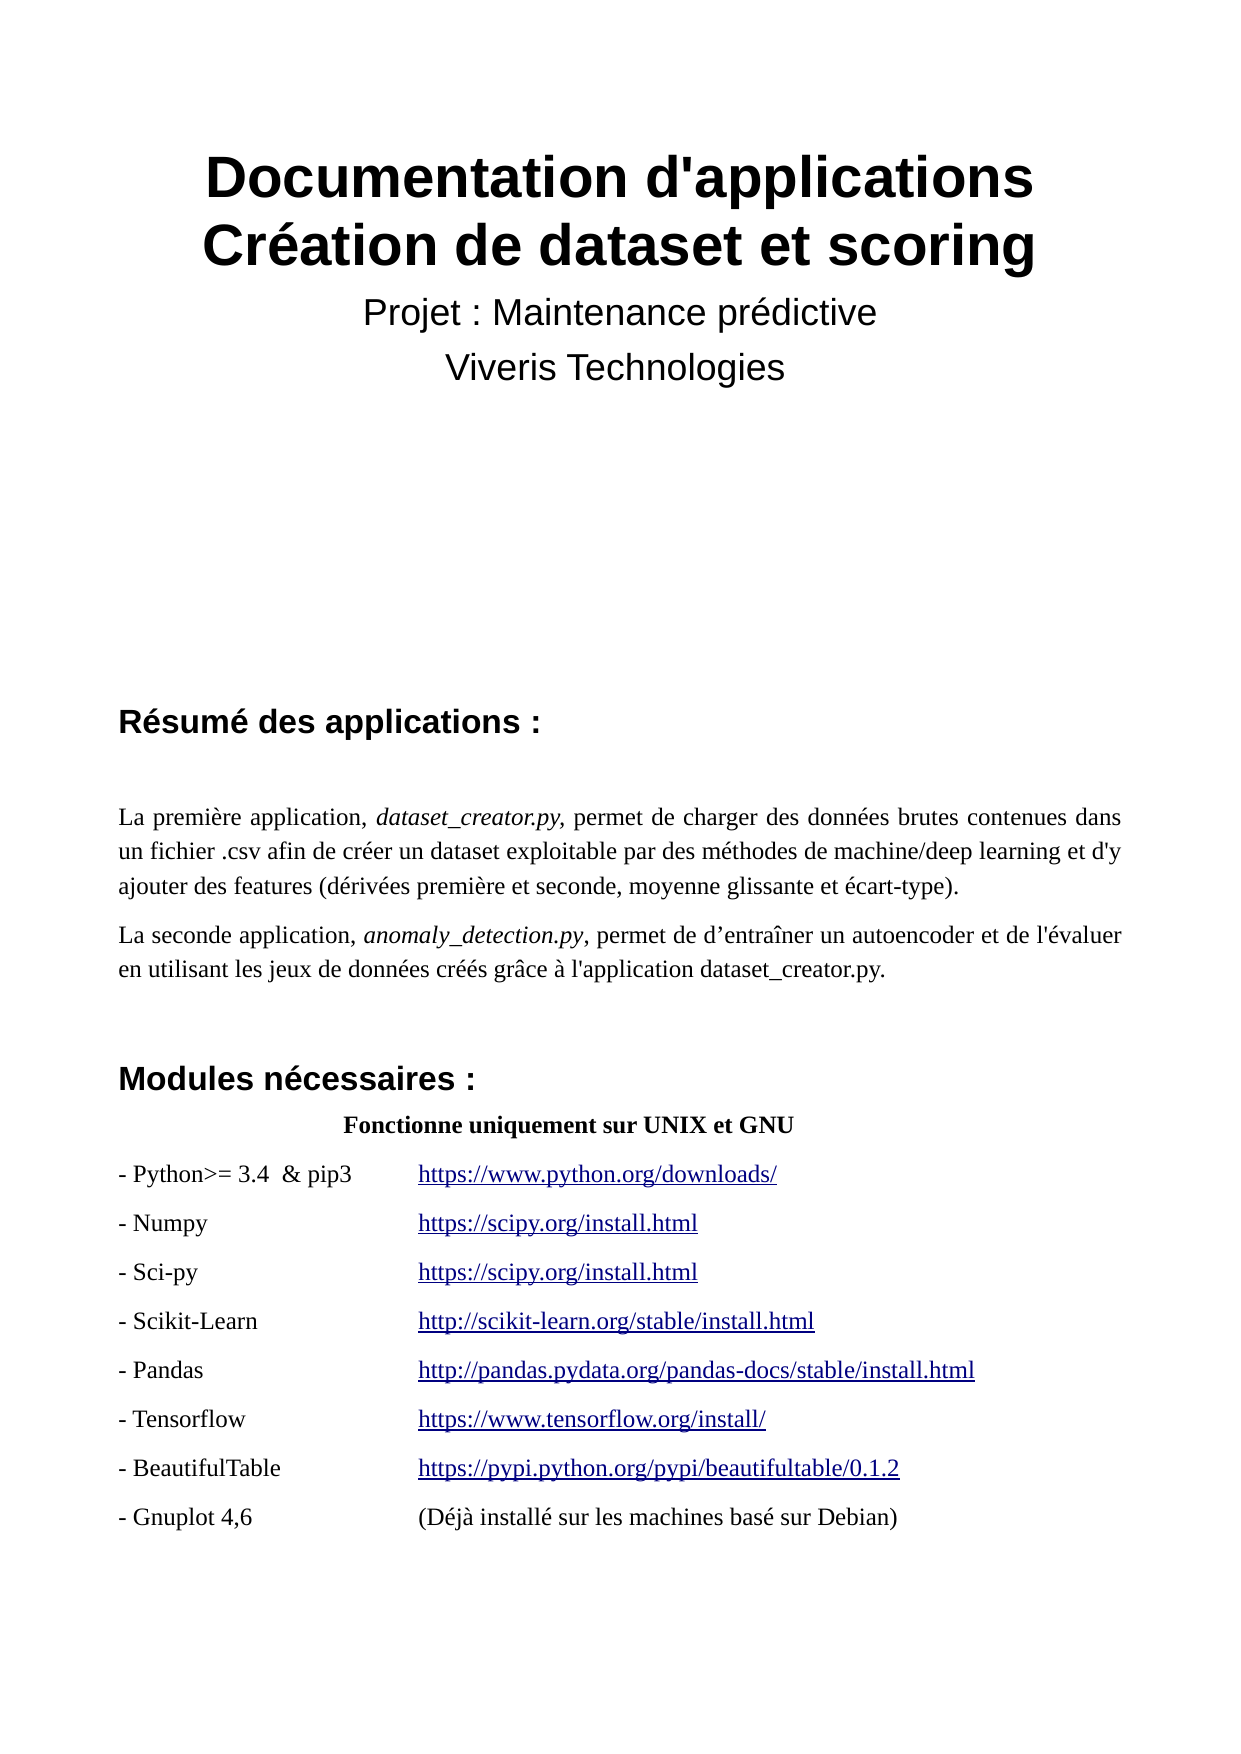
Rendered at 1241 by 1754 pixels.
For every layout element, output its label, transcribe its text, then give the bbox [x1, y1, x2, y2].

subtitle Résumé des applications : [118, 702, 1122, 740]
subtitle Viveris Technologies [118, 345, 1122, 388]
text La première application, dataset_creator.py, permet de charger des données brutes contenues dans un fichier .csv afin de créer un dataset exploitable par des méthodes de machine/deep learning et d'y ajouter des features (dérivées première et seconde, moyenne glissante et écart-type). [118, 802, 1122, 899]
text - Tensorflow https://www.tensorflow.org/install/ [118, 1404, 1122, 1433]
text - Pandas http://pandas.pydata.org/pandas-docs/stable/install.html [118, 1355, 1122, 1384]
subtitle Projet : Maintenance prédictive [118, 290, 1122, 333]
text - Gnuplot 4,6 (Déjà installé sur les machines basé sur Debian) [118, 1502, 1122, 1531]
text - Scikit-Learn http://scikit-learn.org/stable/install.html [118, 1306, 1122, 1335]
text - Python>= 3.4 & pip3 https://www.python.org/downloads/ [118, 1159, 1122, 1188]
text La seconde application, anomaly_detection.py, permet de d’entraîner un autoencoder et de l'évaluer en utilisant les jeux de données créés grâce à l'application dataset_creator.py. [118, 920, 1122, 983]
text - BeautifulTable https://pypi.python.org/pypi/beautifultable/0.1.2 [118, 1453, 1122, 1482]
title Documentation d'applications Création de dataset et scoring [118, 143, 1122, 277]
text Fonctionne uniquement sur UNIX et GNU [118, 1110, 1122, 1139]
text - Numpy https://scipy.org/install.html [118, 1208, 1122, 1237]
subtitle Modules nécessaires : [118, 1059, 1122, 1097]
text - Sci-py https://scipy.org/install.html [118, 1257, 1122, 1286]
